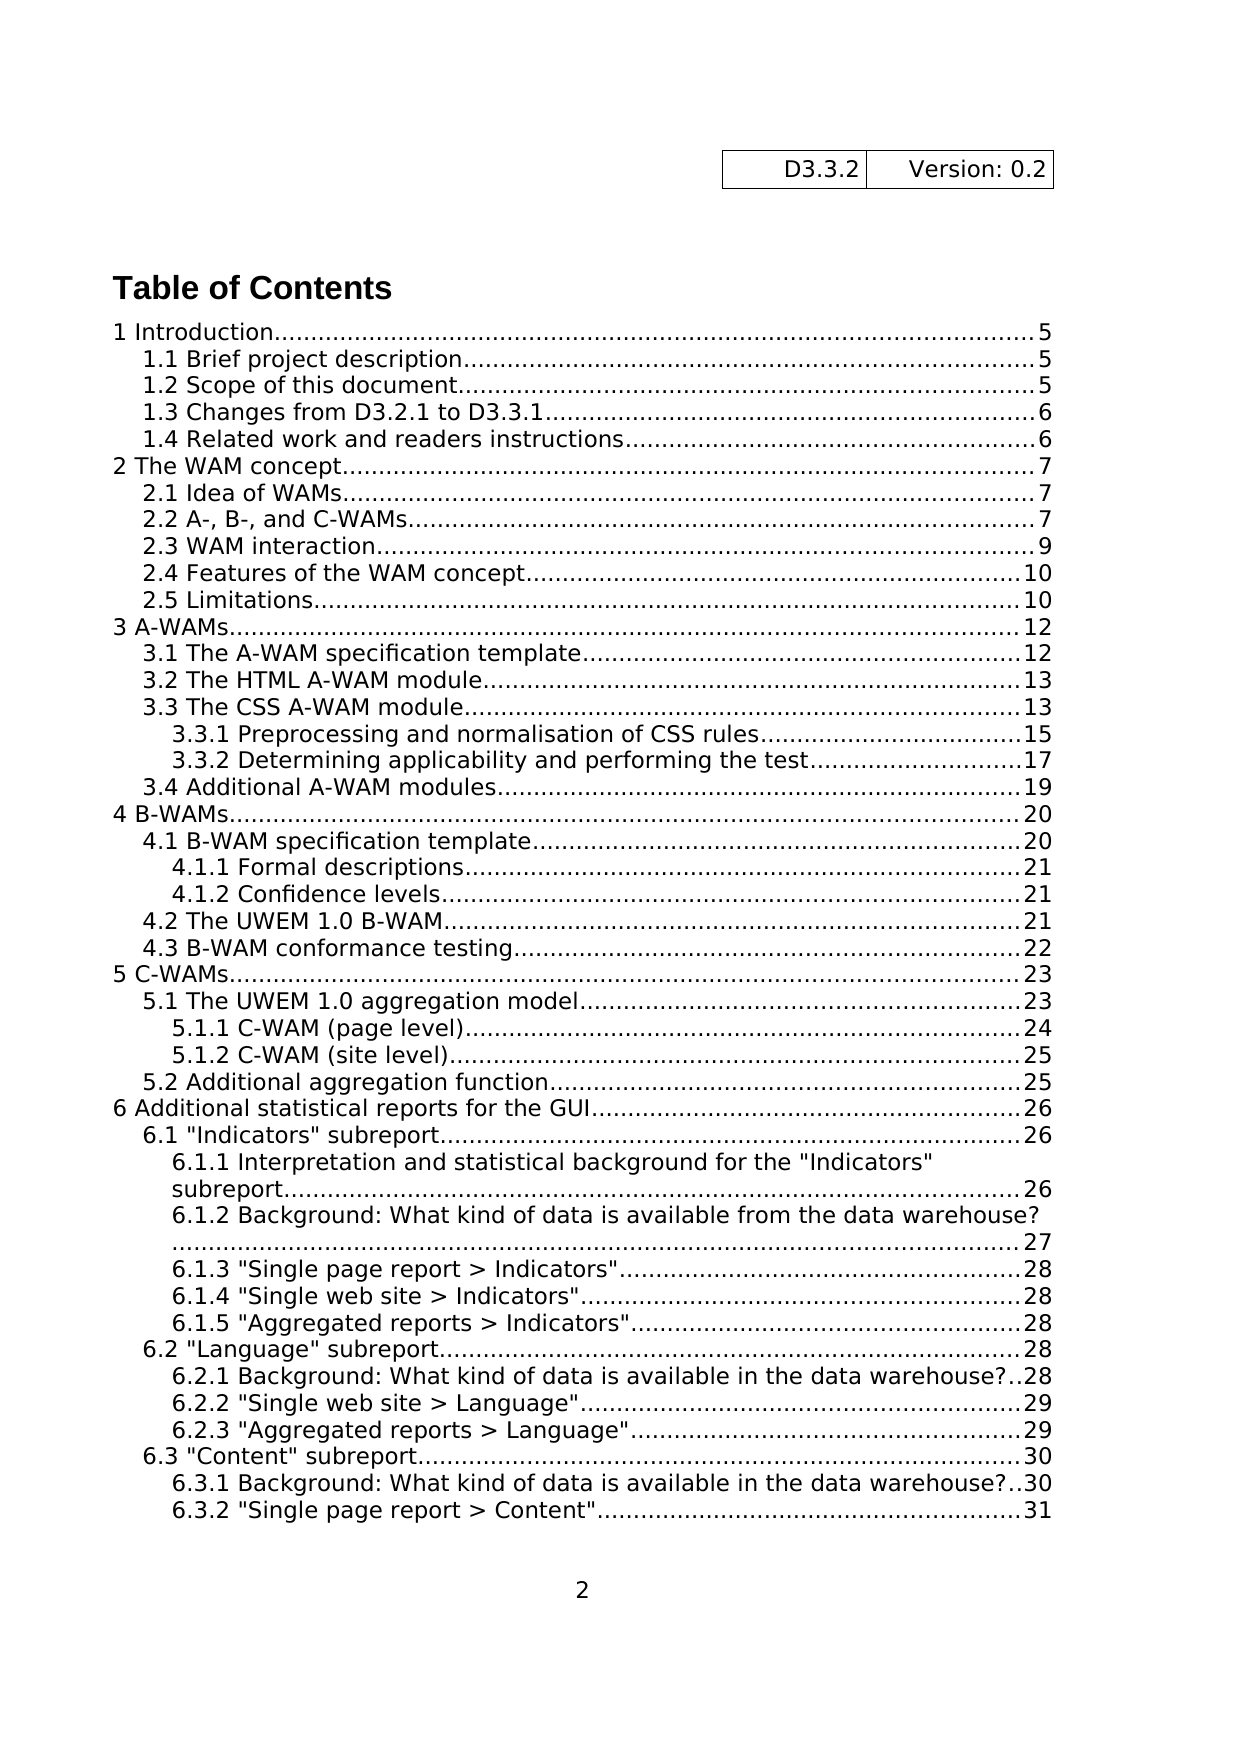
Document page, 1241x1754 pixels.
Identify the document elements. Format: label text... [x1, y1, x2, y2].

text 6 Additional statistical reports for the GUI 26 [112, 1096, 1053, 1122]
text 1 Introduction 5 [112, 319, 1053, 346]
text 6.1.1 Interpretation and statistical background for the "Indicators" subreport 26 [171, 1149, 1053, 1203]
text 2 The WAM concept 7 [112, 453, 1053, 480]
text 6.3.1 Background: What kind of data is available in the data warehouse? 30 [171, 1470, 1053, 1497]
text 3.3.1 Preprocessing and normalisation of CSS rules 15 [171, 721, 1053, 747]
text 3 A-WAMs 12 [112, 614, 1053, 640]
text 5 C-WAMs 23 [112, 962, 1053, 988]
text 2.4 Features of the WAM concept 10 [142, 560, 1053, 587]
text 3.3.2 Determining applicability and performing the test 17 [171, 747, 1053, 774]
text 4.1 B-WAM specification template 20 [142, 828, 1053, 854]
subtitle Table of Contents [112, 270, 1053, 307]
text 5.1.2 C-WAM (site level) 25 [171, 1042, 1053, 1069]
text 4 B-WAMs 20 [112, 801, 1053, 828]
text 2.5 Limitations 10 [142, 587, 1053, 614]
text 5.1.1 C-WAM (page level) 24 [171, 1015, 1053, 1042]
text 6.1.2 Background: What kind of data is available from the data warehouse? 27 [171, 1203, 1053, 1256]
text 5.1 The UWEM 1.0 aggregation model 23 [142, 988, 1053, 1015]
text 1.2 Scope of this document 5 [142, 373, 1053, 399]
text 4.2 The UWEM 1.0 B-WAM 21 [142, 908, 1053, 935]
text 4.1.1 Formal descriptions 21 [171, 854, 1053, 881]
text 3.3 The CSS A-WAM module 13 [142, 694, 1053, 721]
text 6.1.4 "Single web site > Indicators" 28 [171, 1283, 1053, 1310]
text 6.1 "Indicators" subreport 26 [142, 1122, 1053, 1149]
text 6.2.2 "Single web site > Language" 29 [171, 1390, 1053, 1417]
text 6.3 "Content" subreport 30 [142, 1443, 1053, 1470]
text 6.1.3 "Single page report > Indicators" 28 [171, 1256, 1053, 1283]
text 6.3.2 "Single page report > Content" 31 [171, 1497, 1053, 1524]
text 6.2 "Language" subreport 28 [142, 1336, 1053, 1363]
text 6.1.5 "Aggregated reports > Indicators" 28 [171, 1310, 1053, 1336]
text 3.1 The A-WAM specification template 12 [142, 640, 1053, 667]
text 1.1 Brief project description 5 [142, 346, 1053, 373]
text 1.3 Changes from D3.2.1 to D3.3.1 6 [142, 399, 1053, 426]
text 5.2 Additional aggregation function 25 [142, 1069, 1053, 1096]
text 3.2 The HTML A-WAM module 13 [142, 667, 1053, 694]
text 6.2.1 Background: What kind of data is available in the data warehouse? 28 [171, 1363, 1053, 1390]
text 2.1 Idea of WAMs 7 [142, 480, 1053, 507]
text 6.2.3 "Aggregated reports > Language" 29 [171, 1417, 1053, 1443]
text 4.3 B-WAM conformance testing 22 [142, 935, 1053, 962]
text 1.4 Related work and readers instructions 6 [142, 426, 1053, 453]
text 3.4 Additional A-WAM modules 19 [142, 774, 1053, 801]
text 2.2 A-, B-, and C-WAMs 7 [142, 507, 1053, 533]
text 4.1.2 Confidence levels 21 [171, 881, 1053, 908]
text 2.3 WAM interaction 9 [142, 533, 1053, 560]
